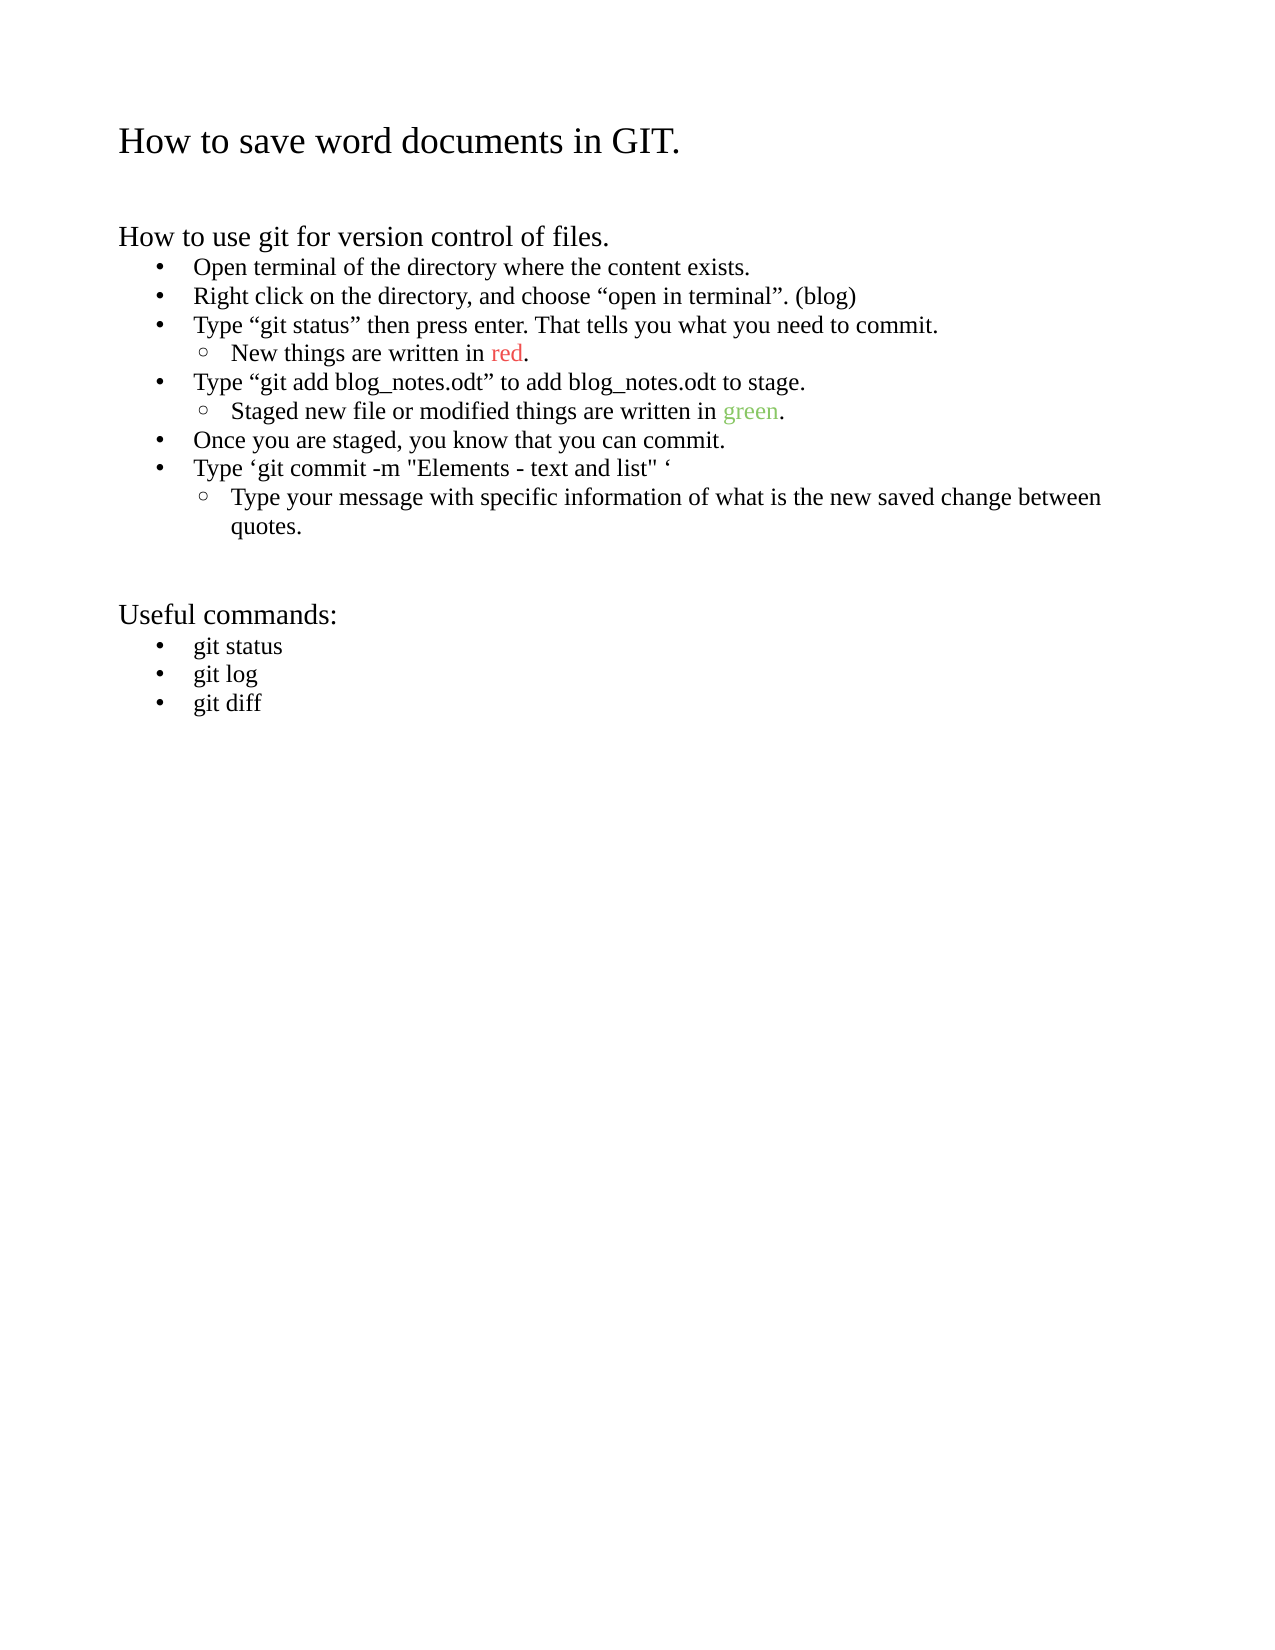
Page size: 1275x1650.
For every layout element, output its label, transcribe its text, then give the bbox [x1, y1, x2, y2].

text How to use git for version control of files. [118, 219, 1157, 252]
list Staged new file or modified things are written in green. [193, 396, 1157, 425]
list Open terminal of the directory where the content exists. [156, 252, 1157, 281]
list git log [156, 659, 1157, 688]
list git status [156, 631, 1157, 659]
text Useful commands: [118, 597, 1157, 631]
list Once you are staged, you know that you can commit. [156, 425, 1157, 453]
list Type ‘git commit -m "Elements - text and list" ‘ [156, 453, 1157, 482]
text How to save word documents in GIT. [118, 118, 1157, 161]
list Type “git add blog_notes.odt” to add blog_notes.odt to stage. [156, 367, 1157, 396]
list Right click on the directory, and choose “open in terminal”. (blog) [156, 281, 1157, 310]
list Type “git status” then press enter. That tells you what you need to commit. [156, 310, 1157, 338]
list Type your message with specific information of what is the new saved change between quotes. [193, 482, 1157, 540]
list git diff [156, 688, 1157, 717]
list New things are written in red. [193, 338, 1157, 367]
